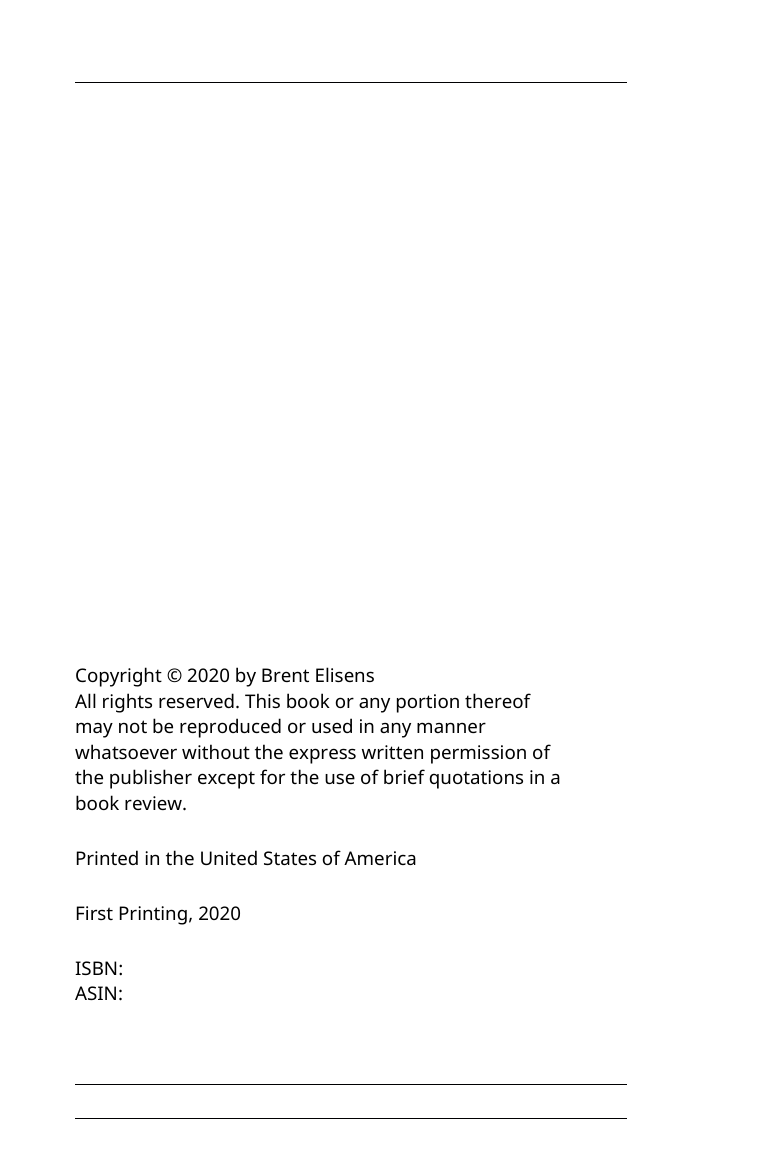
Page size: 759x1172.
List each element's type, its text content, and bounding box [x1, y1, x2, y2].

text ISBN: ASIN: [75, 955, 568, 1006]
text First Printing, 2020 [75, 900, 568, 926]
text Printed in the United States of America [75, 845, 568, 871]
text Copyright © 2020 by Brent Elisens All rights reserved. This book or any portion thereof may not be reproduced or used in any manner whatsoever without the express written permission of the publisher except for the use of brief quotations in a book review. [75, 662, 568, 816]
